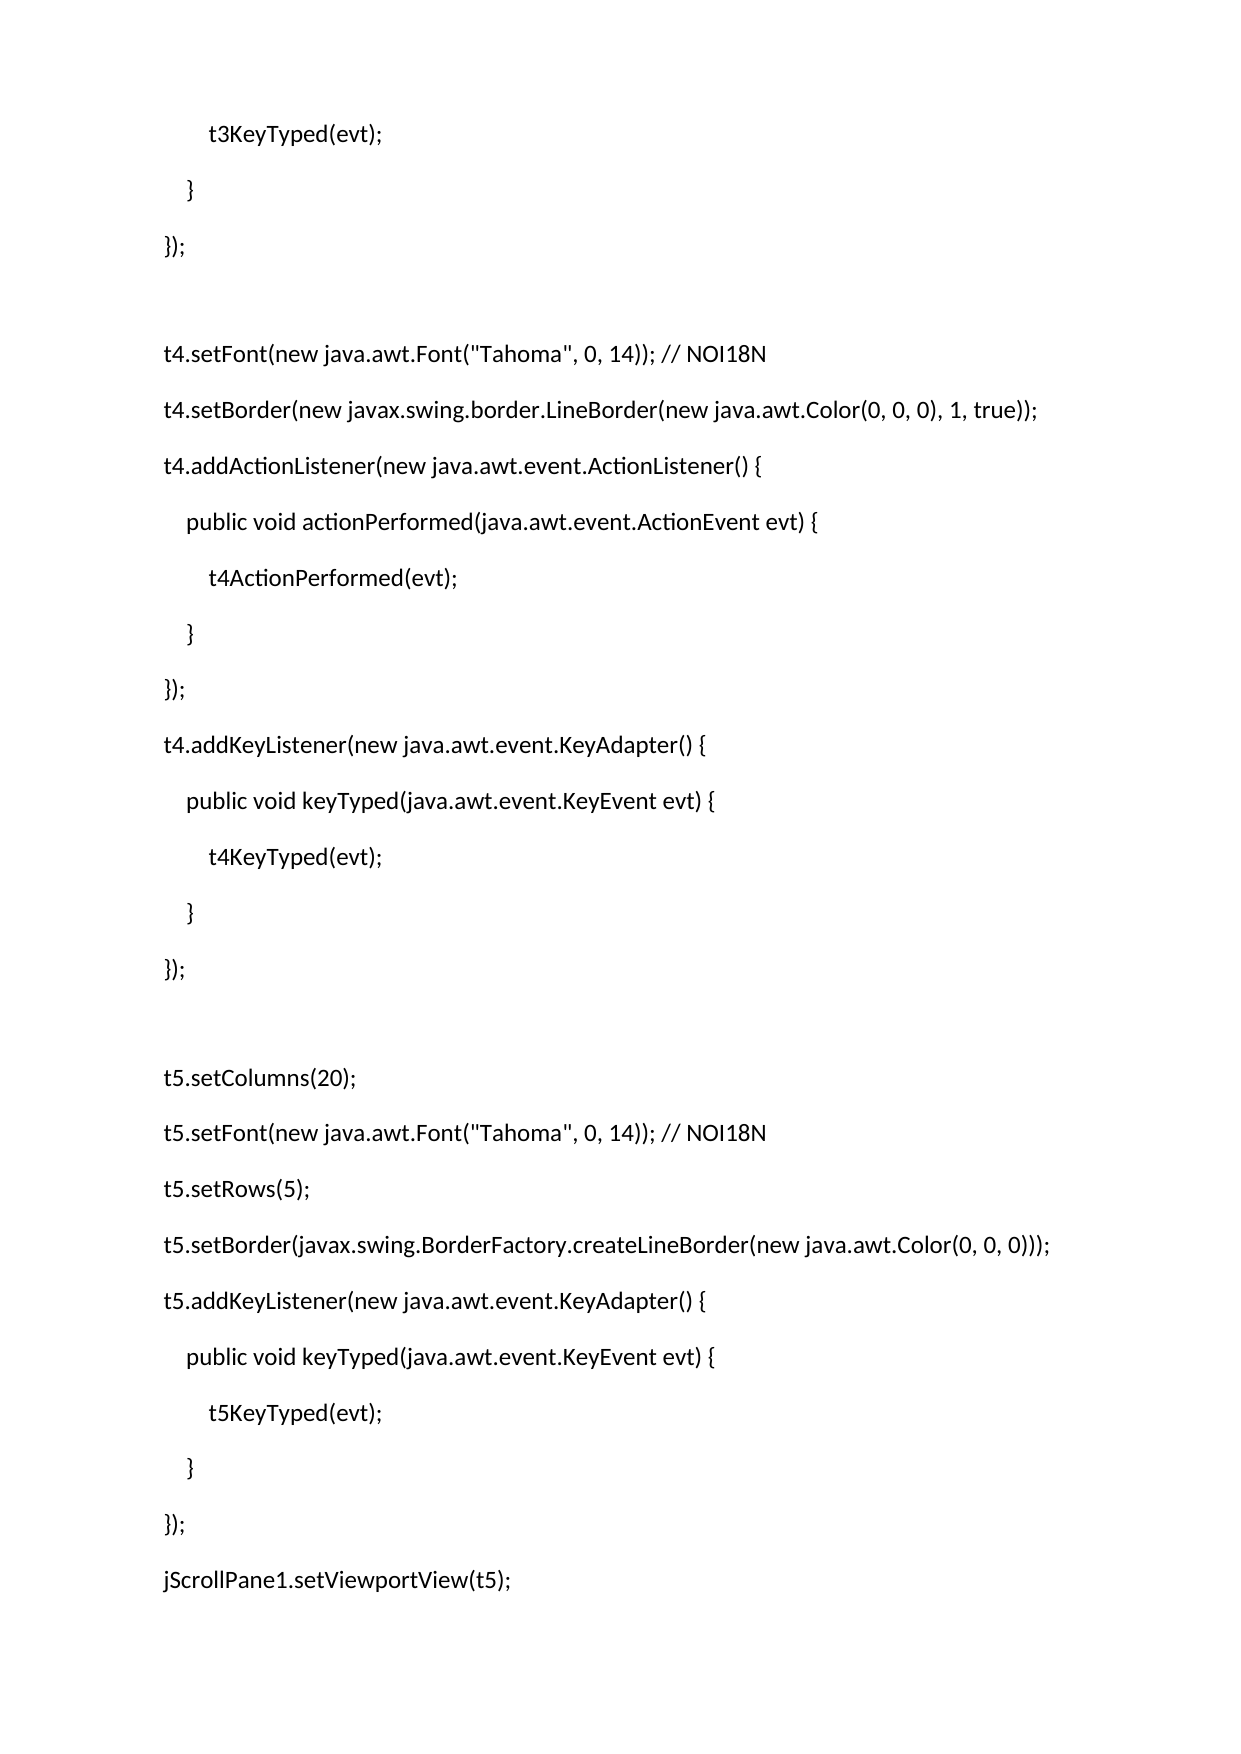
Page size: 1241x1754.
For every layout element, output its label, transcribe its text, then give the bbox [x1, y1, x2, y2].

text public void actionPerformed(java.awt.event.ActionEvent evt) { [118, 506, 1122, 537]
text t5.addKeyListener(new java.awt.event.KeyAdapter() { [118, 1285, 1122, 1316]
text public void keyTyped(java.awt.event.KeyEvent evt) { [118, 785, 1122, 816]
text t5.setRows(5); [118, 1173, 1122, 1204]
text } [118, 897, 1122, 927]
text }); [118, 674, 1122, 704]
text t4.setFont(new java.awt.Font("Tahoma", 0, 14)); // NOI18N [118, 339, 1122, 369]
text t4ActionPerformed(evt); [118, 562, 1122, 592]
text } [118, 1452, 1122, 1483]
text t5.setFont(new java.awt.Font("Tahoma", 0, 14)); // NOI18N [118, 1117, 1122, 1148]
text public void keyTyped(java.awt.event.KeyEvent evt) { [118, 1341, 1122, 1371]
text }); [118, 230, 1122, 260]
text t4.addKeyListener(new java.awt.event.KeyAdapter() { [118, 729, 1122, 760]
text t4KeyTyped(evt); [118, 841, 1122, 872]
text } [118, 174, 1122, 204]
text t5KeyTyped(evt); [118, 1397, 1122, 1427]
text }); [118, 1508, 1122, 1539]
text jScrollPane1.setViewportView(t5); [118, 1564, 1122, 1595]
text t4.setBorder(new javax.swing.border.LineBorder(new java.awt.Color(0, 0, 0), 1, true)); [118, 394, 1122, 425]
text t5.setBorder(javax.swing.BorderFactory.createLineBorder(new java.awt.Color(0, 0, 0))); [118, 1229, 1122, 1260]
text t3KeyTyped(evt); [118, 118, 1122, 149]
text } [118, 618, 1122, 648]
text t4.addActionListener(new java.awt.event.ActionListener() { [118, 450, 1122, 481]
text t5.setColumns(20); [118, 1062, 1122, 1092]
text }); [118, 953, 1122, 983]
